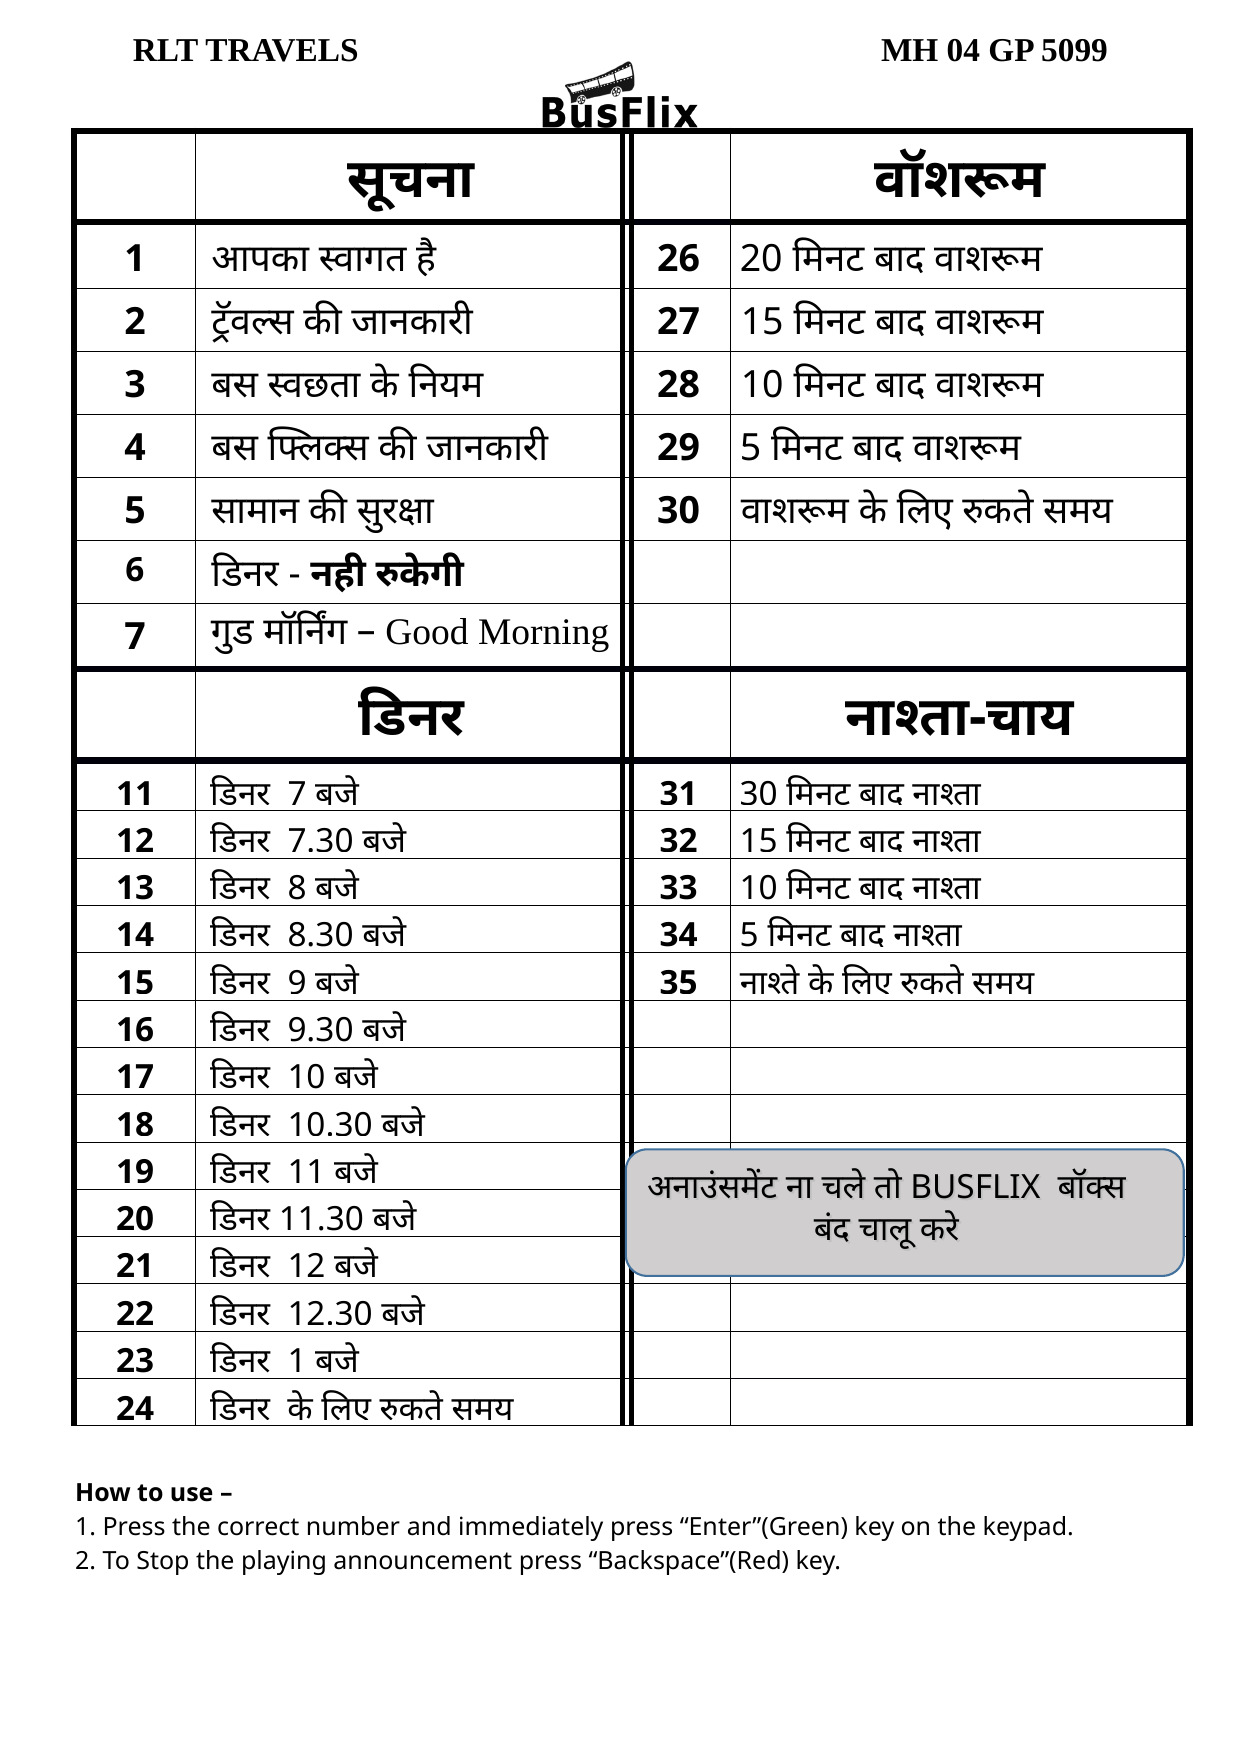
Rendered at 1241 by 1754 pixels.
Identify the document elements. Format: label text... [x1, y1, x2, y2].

table_cell डिनर 11 बजे [196, 1143, 620, 1189]
table_cell 32 [634, 811, 730, 858]
table_cell [731, 604, 1186, 666]
table_header [77, 134, 195, 219]
table_cell [731, 1048, 1186, 1094]
table_cell गुड मॉर्निंग – Good Morning [196, 604, 620, 666]
table_cell 34 [634, 906, 730, 952]
table_cell नाश्ते के लिए रुकते समय [731, 953, 1186, 999]
table_cell [731, 1379, 1186, 1425]
table_cell [634, 1274, 730, 1283]
table_cell वाशरूम के लिए रुकते समय [731, 478, 1186, 540]
table_cell [731, 1001, 1186, 1047]
table_cell 19 [77, 1143, 195, 1189]
table_cell डिनर 8 बजे [196, 859, 620, 905]
table_cell बस स्वछता के नियम [196, 352, 620, 414]
table_cell नाश्ता-चाय [731, 672, 1186, 757]
table_cell डिनर 9.30 बजे [196, 1001, 620, 1047]
table_cell 28 [634, 352, 730, 414]
table_cell 12 [77, 811, 195, 858]
table_cell 15 मिनट बाद नाश्ता [731, 811, 1186, 858]
table_cell 29 [634, 415, 730, 477]
table_cell 11 [77, 764, 195, 810]
table_cell [634, 672, 730, 757]
table_cell डिनर 7.30 बजे [196, 811, 620, 858]
table_cell डिनर 7 बजे [196, 764, 620, 810]
table_cell 1 [77, 225, 195, 288]
table_cell 21 [77, 1237, 195, 1283]
table_cell 10 मिनट बाद नाश्ता [731, 859, 1186, 905]
table_cell [634, 1095, 730, 1141]
table_cell डिनर 1 बजे [196, 1332, 620, 1378]
table_cell 20 [77, 1190, 195, 1236]
table_cell 18 [77, 1095, 195, 1141]
table_cell 22 [77, 1284, 195, 1331]
table_cell 5 मिनट बाद नाश्ता [731, 906, 1186, 952]
table_cell 31 [634, 764, 730, 810]
table_cell डिनर 12 बजे [196, 1237, 620, 1283]
table_header वॉशरूम [731, 134, 1186, 219]
table_cell 30 [634, 478, 730, 540]
table_cell 4 [77, 415, 195, 477]
table_cell [634, 1143, 730, 1151]
table_header [634, 134, 730, 219]
table_cell 35 [634, 953, 730, 999]
table_cell 27 [634, 289, 730, 351]
table_cell 2 [77, 289, 195, 351]
table_cell [634, 1284, 730, 1331]
table_cell सामान की सुरक्षा [196, 478, 620, 540]
table_cell आपका स्वागत है [196, 225, 620, 288]
table_cell 23 [77, 1332, 195, 1378]
table_cell डिनर 12.30 बजे [196, 1284, 620, 1331]
table_cell बस फ्लिक्स की जानकारी [196, 415, 620, 477]
table_cell [731, 541, 1186, 603]
table_cell 14 [77, 906, 195, 952]
text 2. To Stop the playing announcement press “Backspace”(Red) key. [75, 1543, 1165, 1577]
table_cell 6 [77, 541, 195, 603]
table_cell [634, 541, 730, 603]
table_cell डिनर [196, 672, 620, 757]
table_cell 17 [77, 1048, 195, 1094]
table_cell [634, 1048, 730, 1094]
table_cell डिनर 8.30 बजे [196, 906, 620, 952]
table_cell 3 [77, 352, 195, 414]
table_cell [731, 1143, 1186, 1189]
table_cell 5 [77, 478, 195, 540]
table_cell [77, 672, 195, 757]
table_cell [634, 1379, 730, 1425]
table_cell 13 [77, 859, 195, 905]
table_cell 7 [77, 604, 195, 666]
table_cell [731, 1095, 1186, 1141]
table_cell 20 मिनट बाद वाशरूम [731, 225, 1186, 288]
table_cell 30 मिनट बाद नाश्ता [731, 764, 1186, 810]
table_cell डिनर के लिए रुकते समय [196, 1379, 620, 1425]
table_cell [731, 1332, 1186, 1378]
table_cell [634, 1332, 730, 1378]
table_cell 15 [77, 953, 195, 999]
table_header सूचना [196, 134, 620, 219]
table_cell 16 [77, 1001, 195, 1047]
table_cell [731, 1284, 1186, 1331]
text 1. Press the correct number and immediately press “Enter”(Green) key on the keypad. [75, 1509, 1165, 1543]
text How to use – [75, 1475, 1165, 1509]
table_cell 5 मिनट बाद वाशरूम [731, 415, 1186, 477]
table_cell डिनर 10 बजे [196, 1048, 620, 1094]
table_cell [634, 604, 730, 666]
table_cell 24 [77, 1379, 195, 1425]
table_cell [731, 1237, 1186, 1283]
table_cell 26 [634, 225, 730, 288]
table_cell डिनर 10.30 बजे [196, 1095, 620, 1141]
table_cell डिनर - नही रुकेगी [196, 541, 620, 603]
table_cell डिनर 11.30 बजे [196, 1190, 620, 1236]
table_cell 33 [634, 859, 730, 905]
table_cell डिनर 9 बजे [196, 953, 620, 999]
table_cell ट्रॅवल्स की जानकारी [196, 289, 620, 351]
table_cell 10 मिनट बाद वाशरूम [731, 352, 1186, 414]
table_cell [634, 1001, 730, 1047]
table_cell 15 मिनट बाद वाशरूम [731, 289, 1186, 351]
